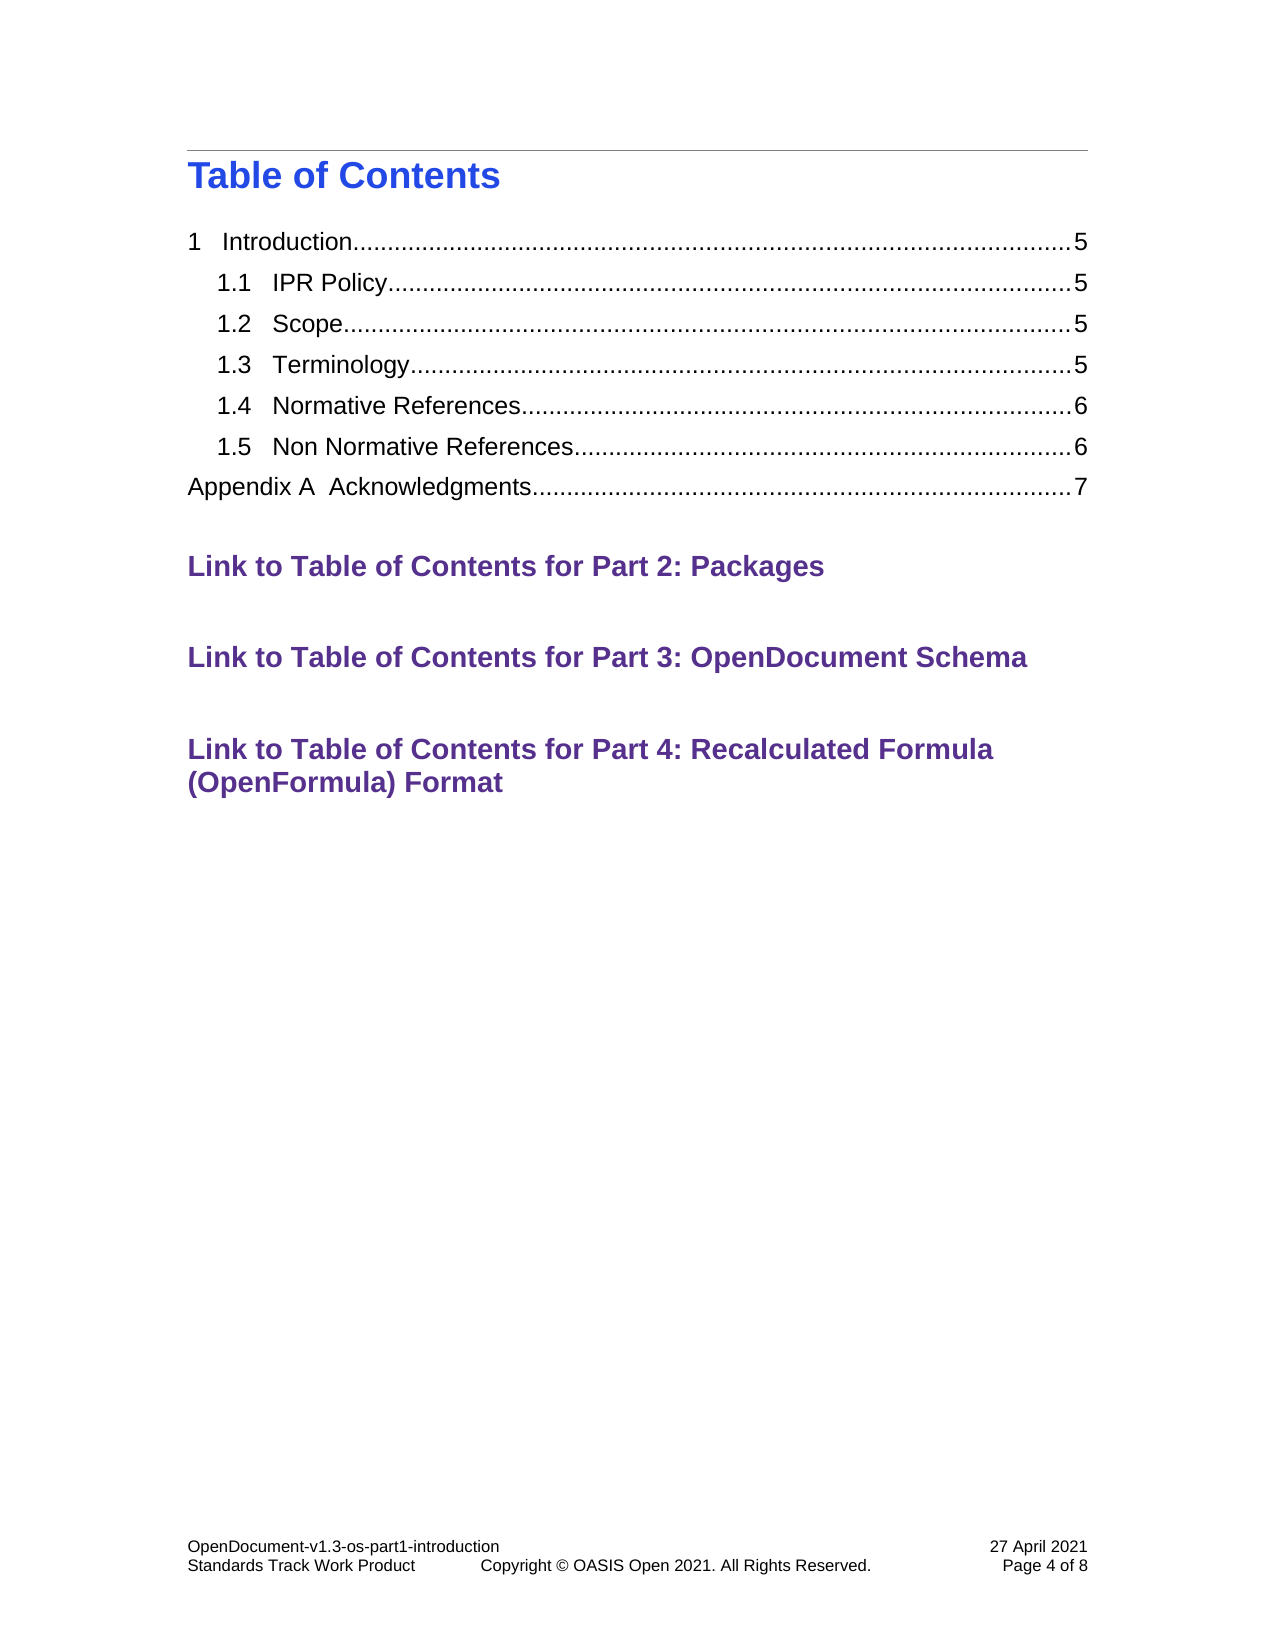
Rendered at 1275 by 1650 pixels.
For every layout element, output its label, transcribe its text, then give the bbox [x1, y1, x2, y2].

text 1.5 Non Normative References 6 [217, 431, 1088, 460]
text Link to Table of Contents for Part 2: Packages [187, 549, 1088, 583]
text 1.3 Terminology 5 [217, 350, 1088, 378]
text Link to Table of Contents for Part 4: Recalculated Formula (OpenFormula) Format [187, 732, 1088, 799]
text Table of Contents [187, 151, 1088, 196]
text 1.4 Normative References 6 [217, 391, 1088, 419]
text Appendix A Acknowledgments 7 [187, 472, 1088, 501]
text 1 Introduction 5 [187, 227, 1088, 256]
text Link to Table of Contents for Part 3: OpenDocument Schema [187, 640, 1088, 674]
text 1.1 IPR Policy 5 [217, 268, 1088, 297]
text 1.2 Scope 5 [217, 309, 1088, 338]
